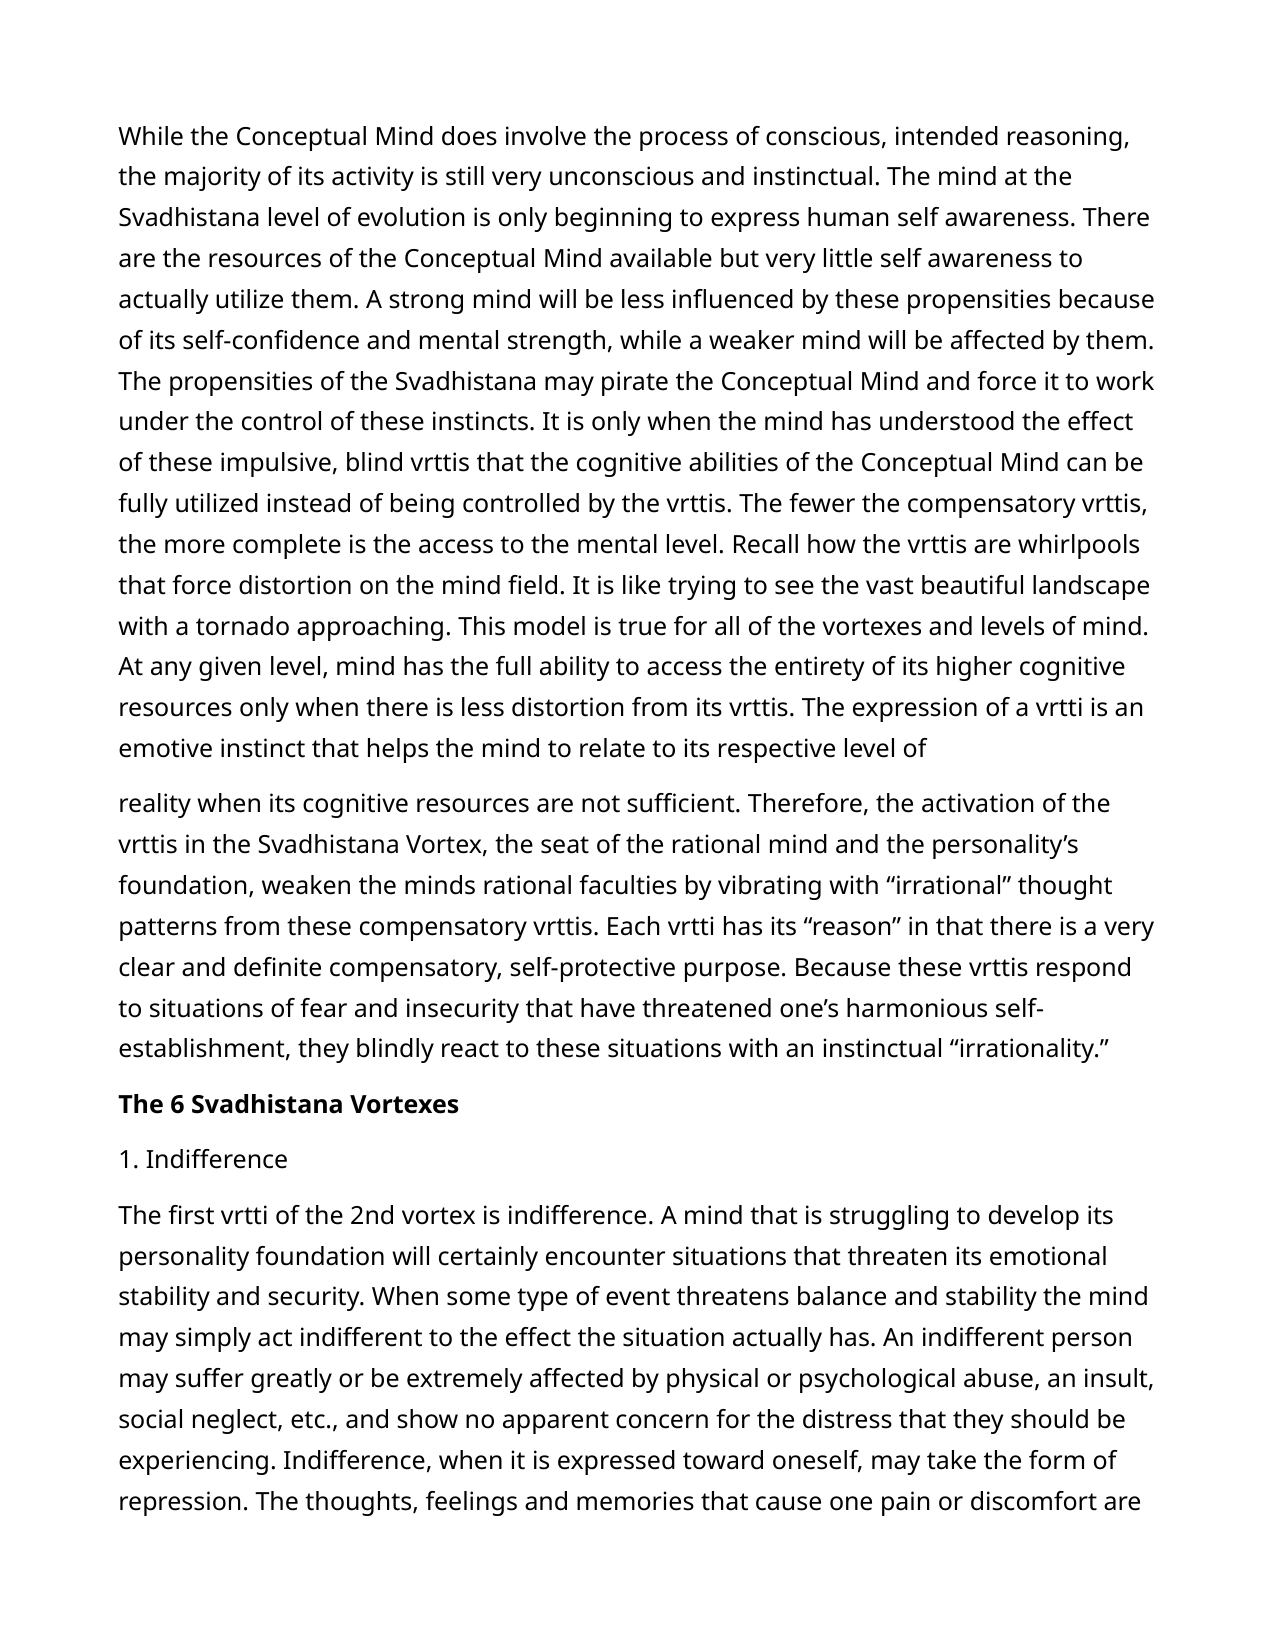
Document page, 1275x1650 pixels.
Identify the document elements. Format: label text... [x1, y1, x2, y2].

text reality when its cognitive resources are not sufficient. Therefore, the activation of the vrttis in the Svadhistana Vortex, the seat of the rational mind and the personality’s foundation, weaken the minds rational faculties by vibrating with “irrational” thought patterns from these compensatory vrttis. Each vrtti has its “reason” in that there is a very clear and definite compensatory, self-protective purpose. Because these vrttis respond to situations of fear and insecurity that have threatened one’s harmonious self-establishment, they blindly react to these situations with an instinctual “irrationality.” [118, 786, 1157, 1065]
text The first vrtti of the 2nd vortex is indifference. A mind that is struggling to develop its personality foundation will certainly encounter situations that threaten its emotional stability and security. When some type of event threatens balance and stability the mind may simply act indifferent to the effect the situation actually has. An indifferent person may suffer greatly or be extremely affected by physical or psychological abuse, an insult, social neglect, etc., and show no apparent concern for the distress that they should be experiencing. Indifference, when it is expressed toward oneself, may take the form of repression. The thoughts, feelings and memories that cause one pain or discomfort are [118, 1197, 1157, 1517]
text The 6 Svadhistana Vortexes [118, 1086, 1157, 1121]
text 1. Indifference [118, 1142, 1157, 1176]
text While the Conceptual Mind does involve the process of conscious, intended reasoning, the majority of its activity is still very unconscious and instinctual. The mind at the Svadhistana level of evolution is only beginning to express human self awareness. There are the resources of the Conceptual Mind available but very little self awareness to actually utilize them. A strong mind will be less influenced by these propensities because of its self-confidence and mental strength, while a weaker mind will be affected by them. The propensities of the Svadhistana may pirate the Conceptual Mind and force it to work under the control of these instincts. It is only when the mind has understood the effect of these impulsive, blind vrttis that the cognitive abilities of the Conceptual Mind can be fully utilized instead of being controlled by the vrttis. The fewer the compensatory vrttis, the more complete is the access to the mental level. Recall how the vrttis are whirlpools that force distortion on the mind field. It is like trying to see the vast beautiful landscape with a tornado approaching. This model is true for all of the vortexes and levels of mind. At any given level, mind has the full ability to access the entirety of its higher cognitive resources only when there is less distortion from its vrttis. The expression of a vrtti is an emotive instinct that helps the mind to relate to its respective level of [118, 118, 1157, 765]
